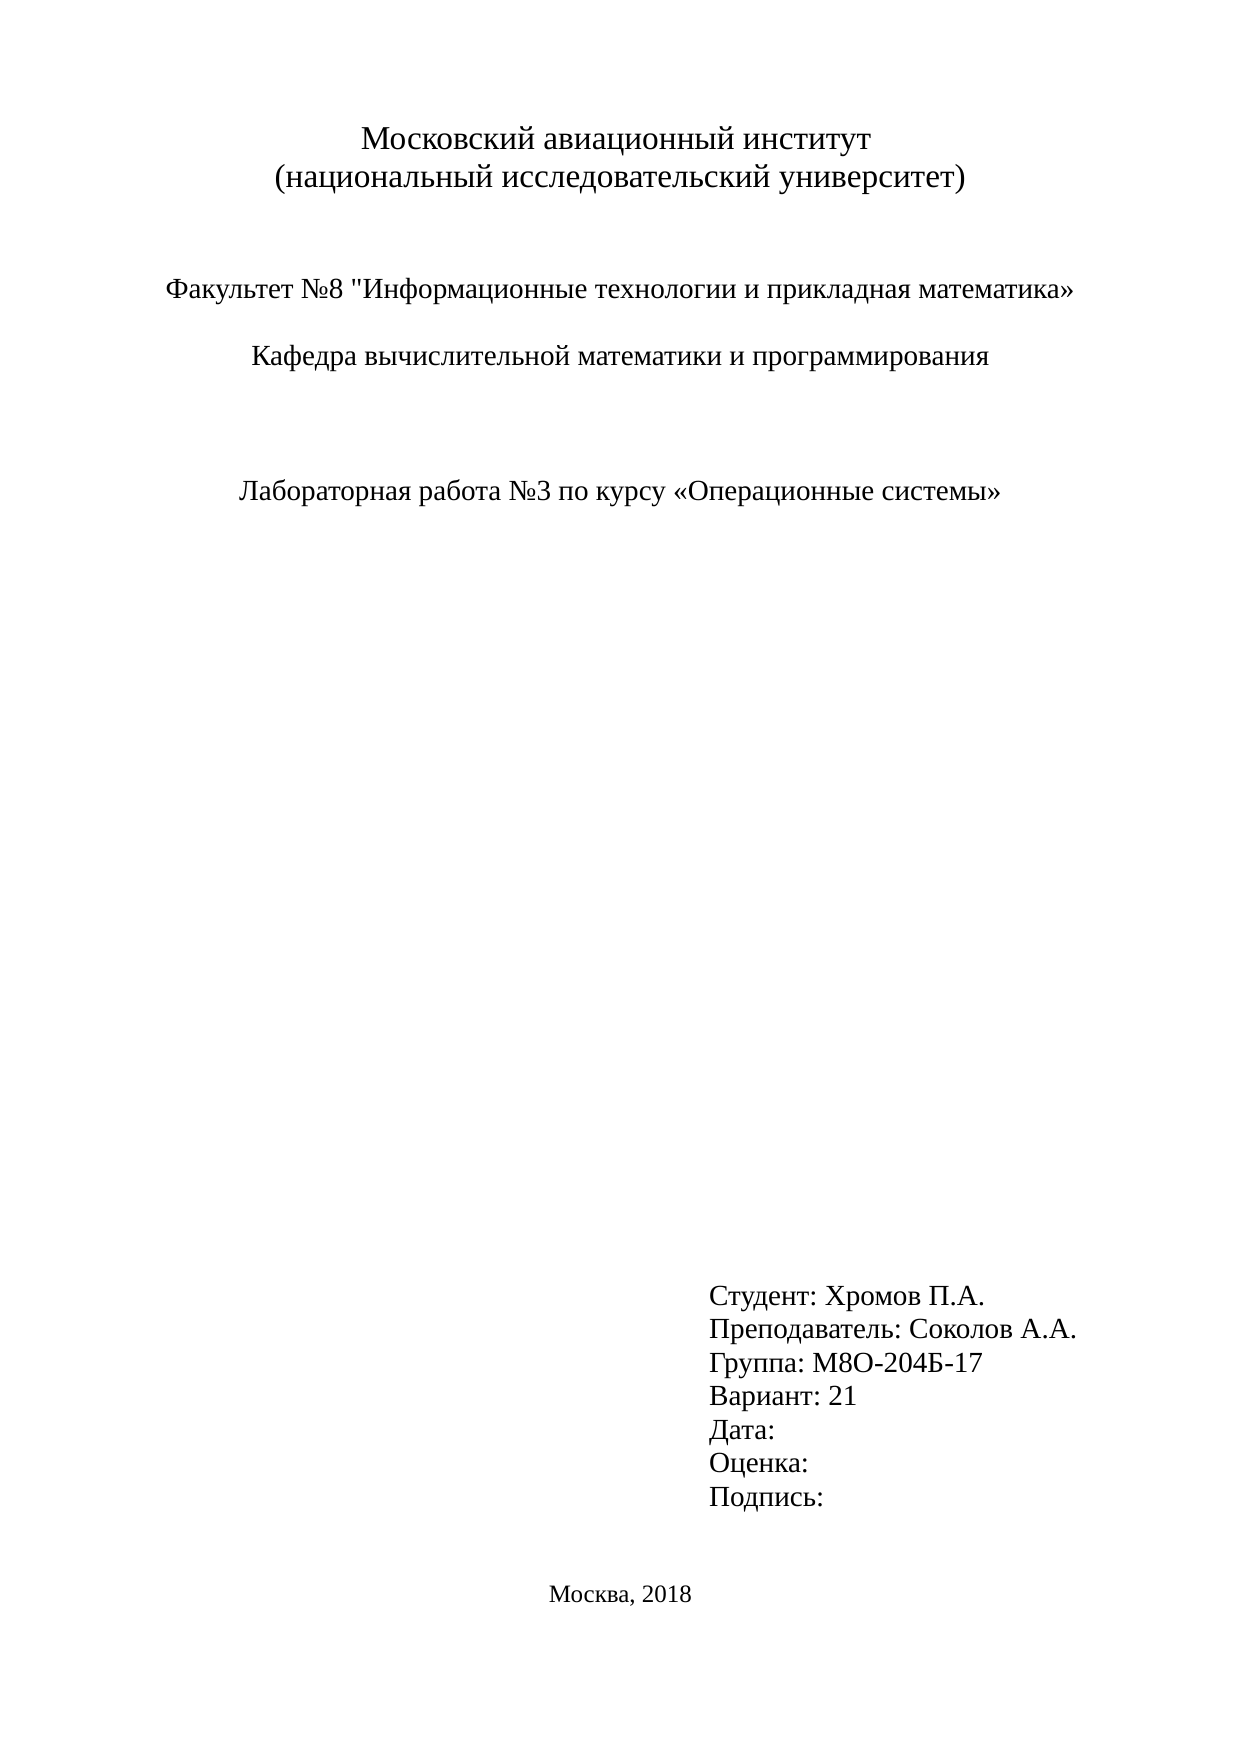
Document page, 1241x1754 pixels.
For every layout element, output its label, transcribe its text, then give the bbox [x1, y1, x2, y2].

text Группа: М8О-204Б-17 [192, 1345, 1122, 1378]
text Факультет №8 "Информационные технологии и прикладная математика» [118, 271, 1122, 305]
text Преподаватель: Соколов А.А. [192, 1311, 1122, 1345]
text Студент: Хромов П.А. [192, 1278, 1122, 1311]
text Лабораторная работа №3 по курсу «Операционные системы» [118, 473, 1122, 506]
text Оценка: [192, 1445, 1122, 1479]
text Дата: [192, 1412, 1122, 1445]
text Вариант: 21 [192, 1378, 1122, 1412]
text Московский авиационный институт [118, 118, 1122, 156]
text Москва, 2018 [118, 1579, 1122, 1608]
text Кафедра вычислительной математики и программирования [118, 338, 1122, 372]
text Подпись: [192, 1479, 1122, 1512]
text (национальный исследовательский университет) [118, 156, 1122, 195]
